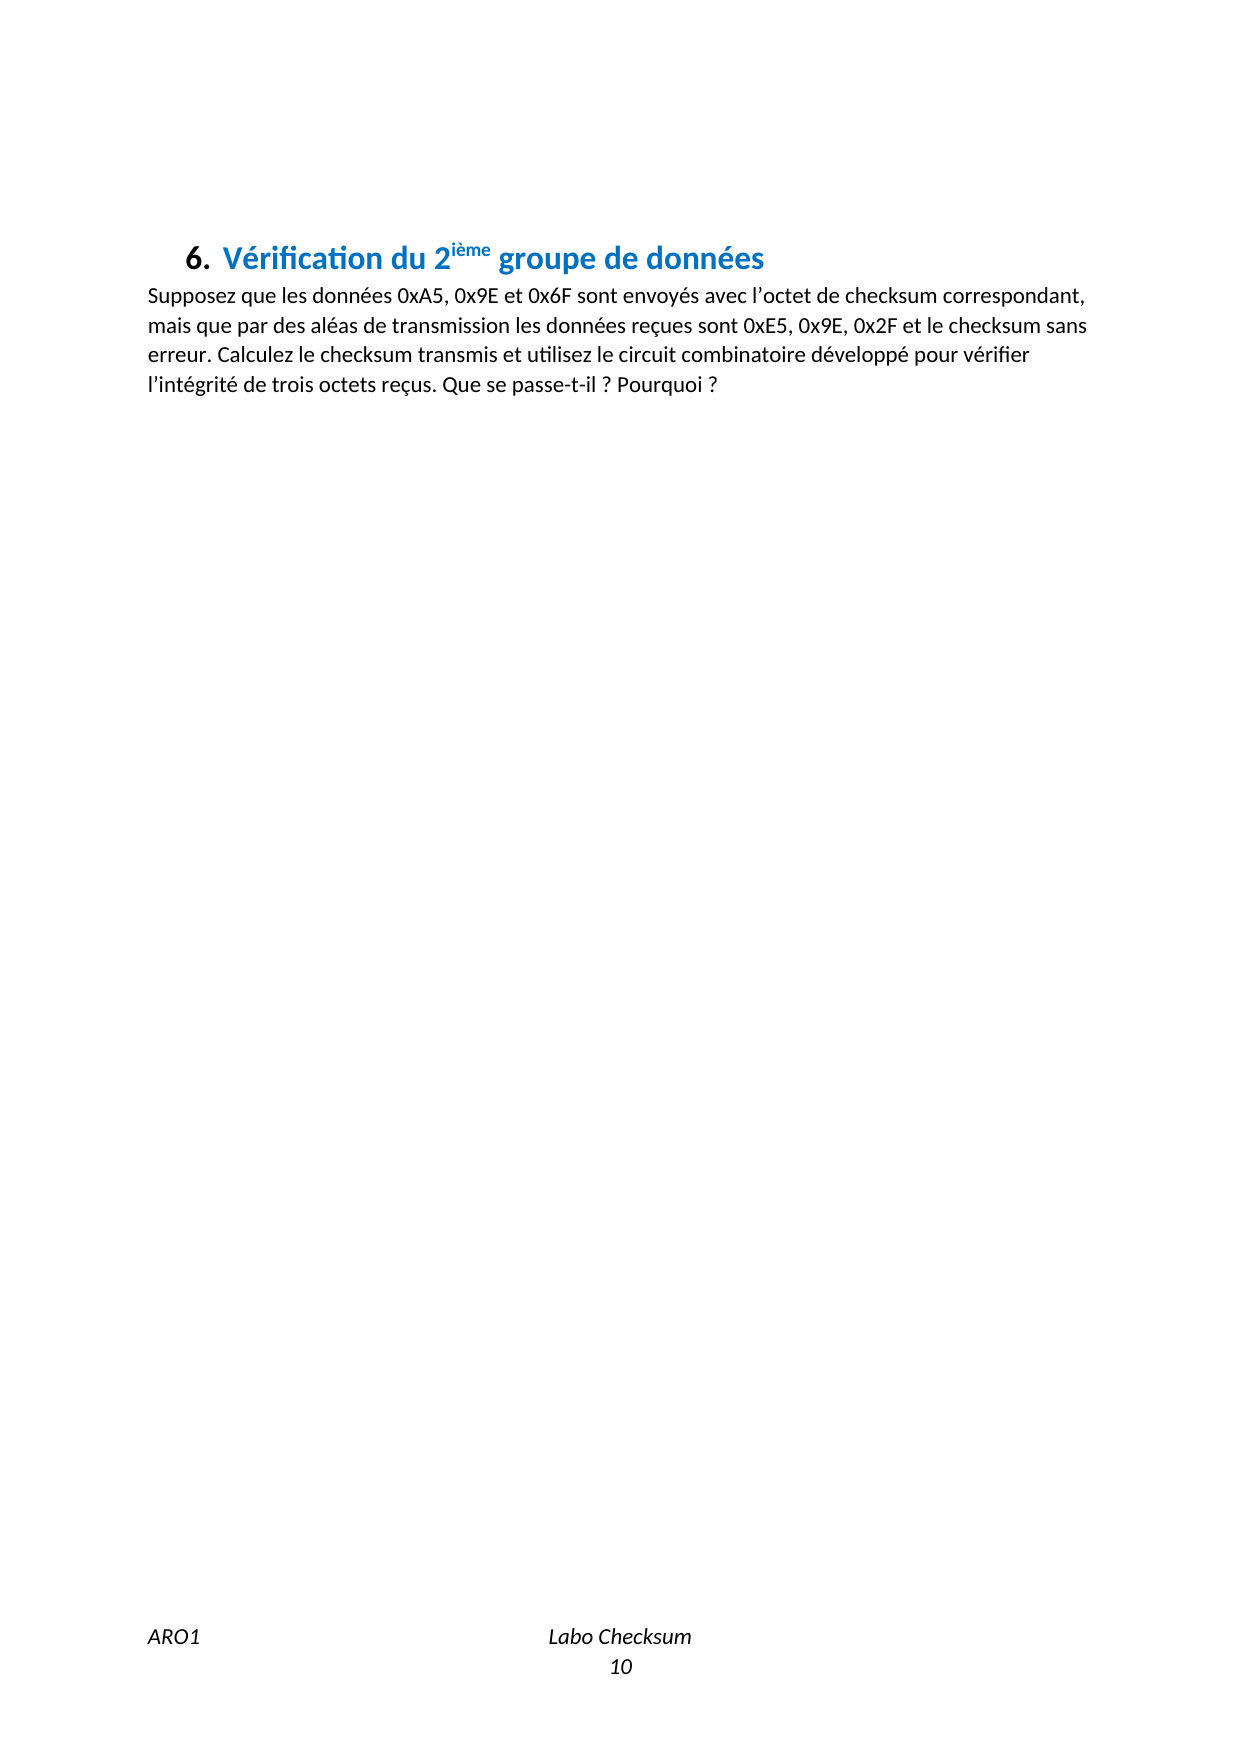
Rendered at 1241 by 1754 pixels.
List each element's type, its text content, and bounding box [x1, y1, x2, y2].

text Supposez que les données 0xA5, 0x9E et 0x6F sont envoyés avec l’octet de checksum correspondant, mais que par des aléas de transmission les données reçues sont 0xE5, 0x9E, 0x2F et le checksum sans erreur. Calculez le checksum transmis et utilisez le circuit combinatoire développé pour vérifier l’intégrité de trois octets reçus. Que se passe-t-il ? Pourquoi ? [148, 281, 1093, 398]
list Vérification du 2ième groupe de données [185, 237, 1093, 278]
